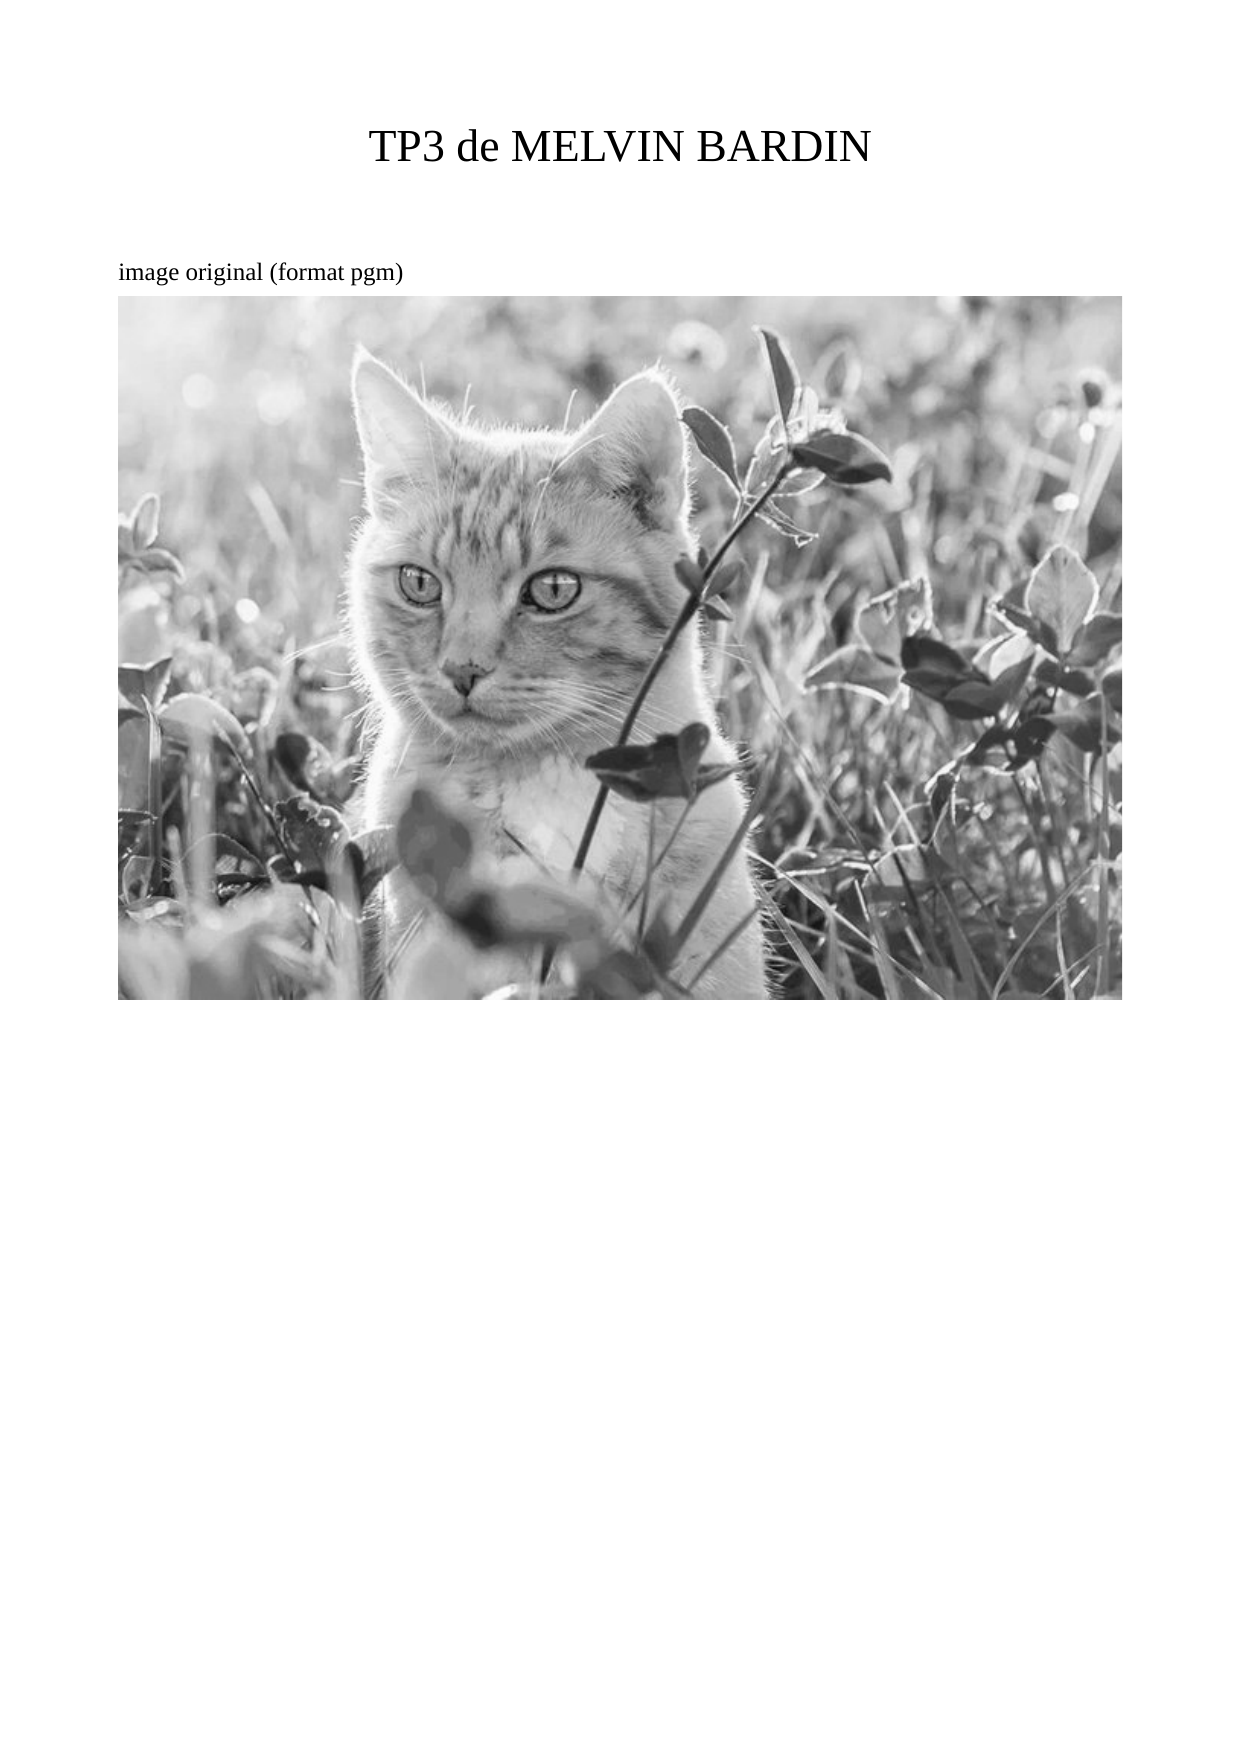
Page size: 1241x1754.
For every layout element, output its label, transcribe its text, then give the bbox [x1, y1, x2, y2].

text image original (format pgm) [118, 257, 1122, 286]
text TP3 de MELVIN BARDIN [118, 118, 1122, 171]
picture [118, 296, 1123, 1000]
